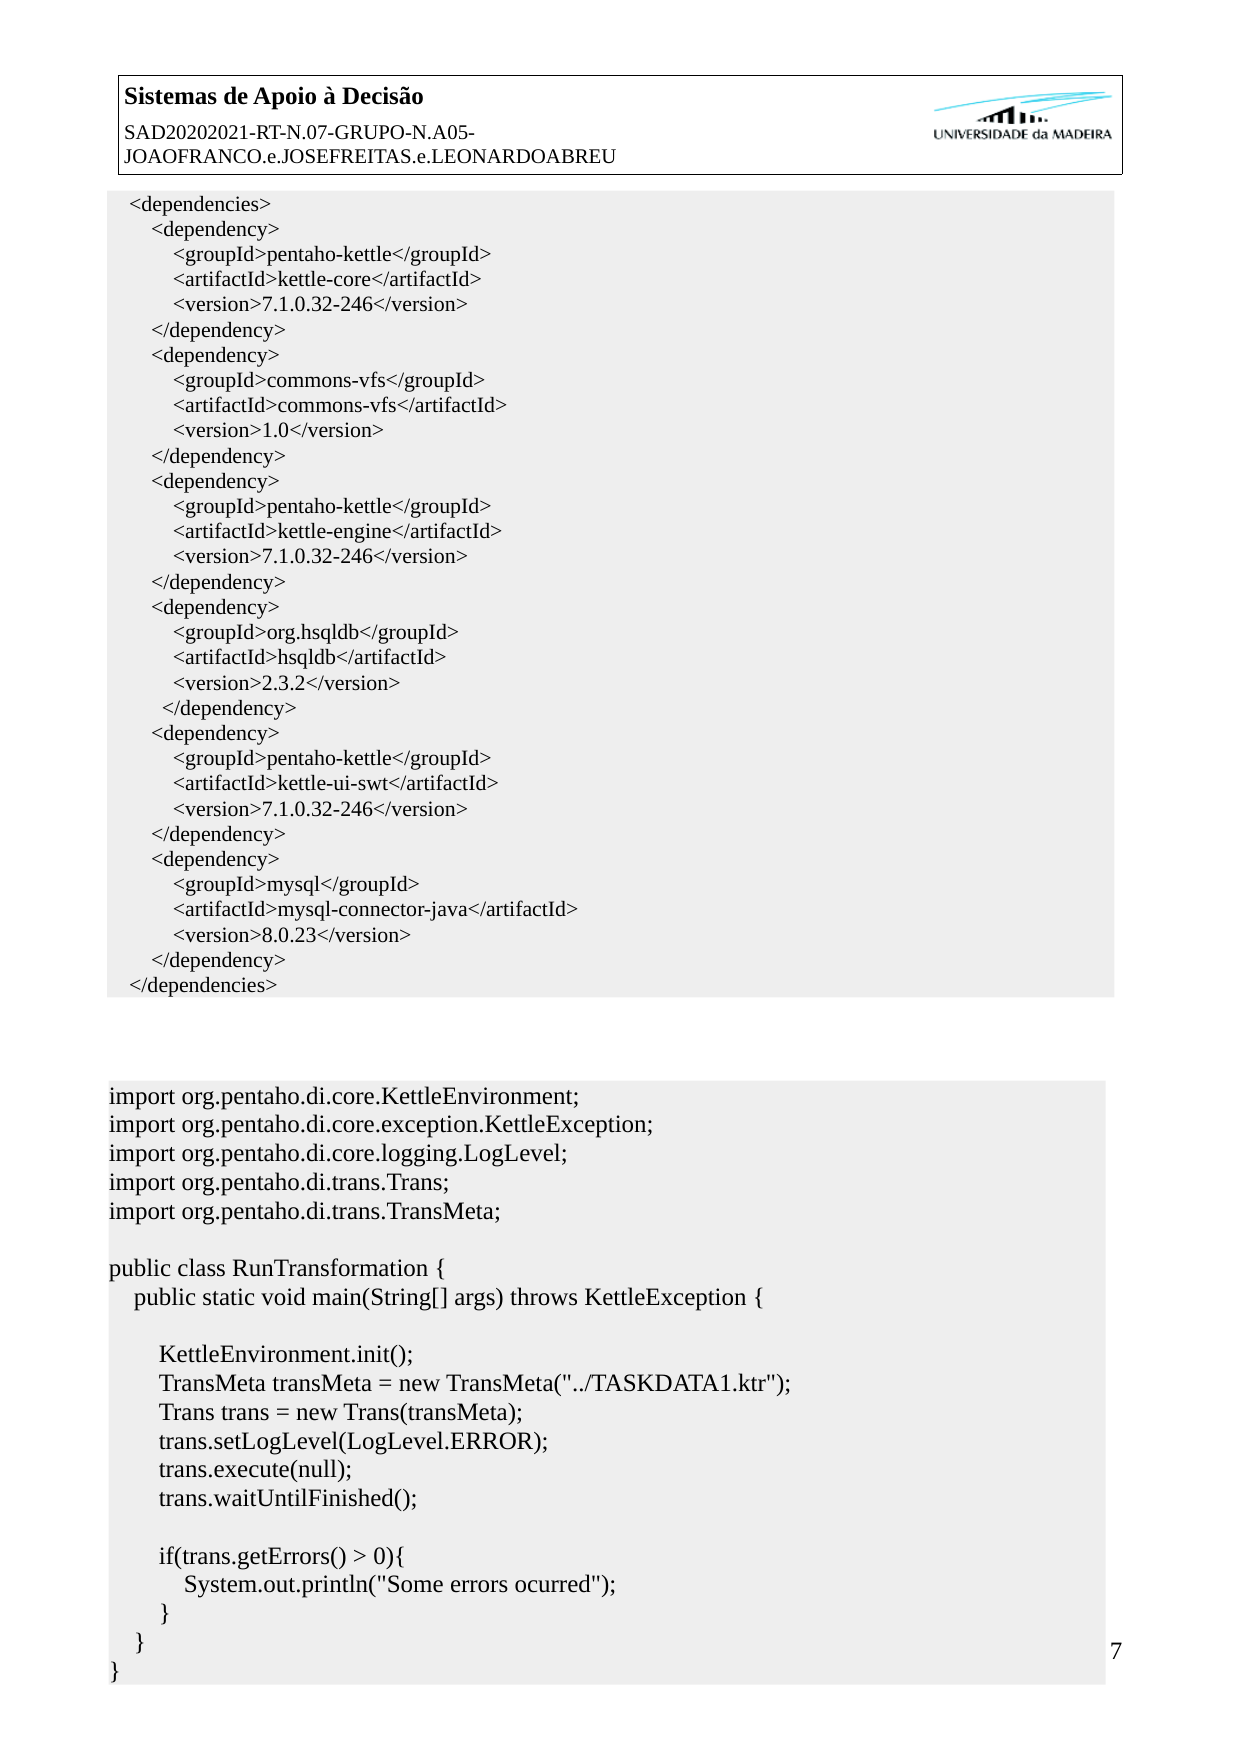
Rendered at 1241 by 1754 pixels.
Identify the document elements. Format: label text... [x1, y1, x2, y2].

picture [919, 80, 1120, 146]
text Sad [1106, 1080, 1122, 1109]
